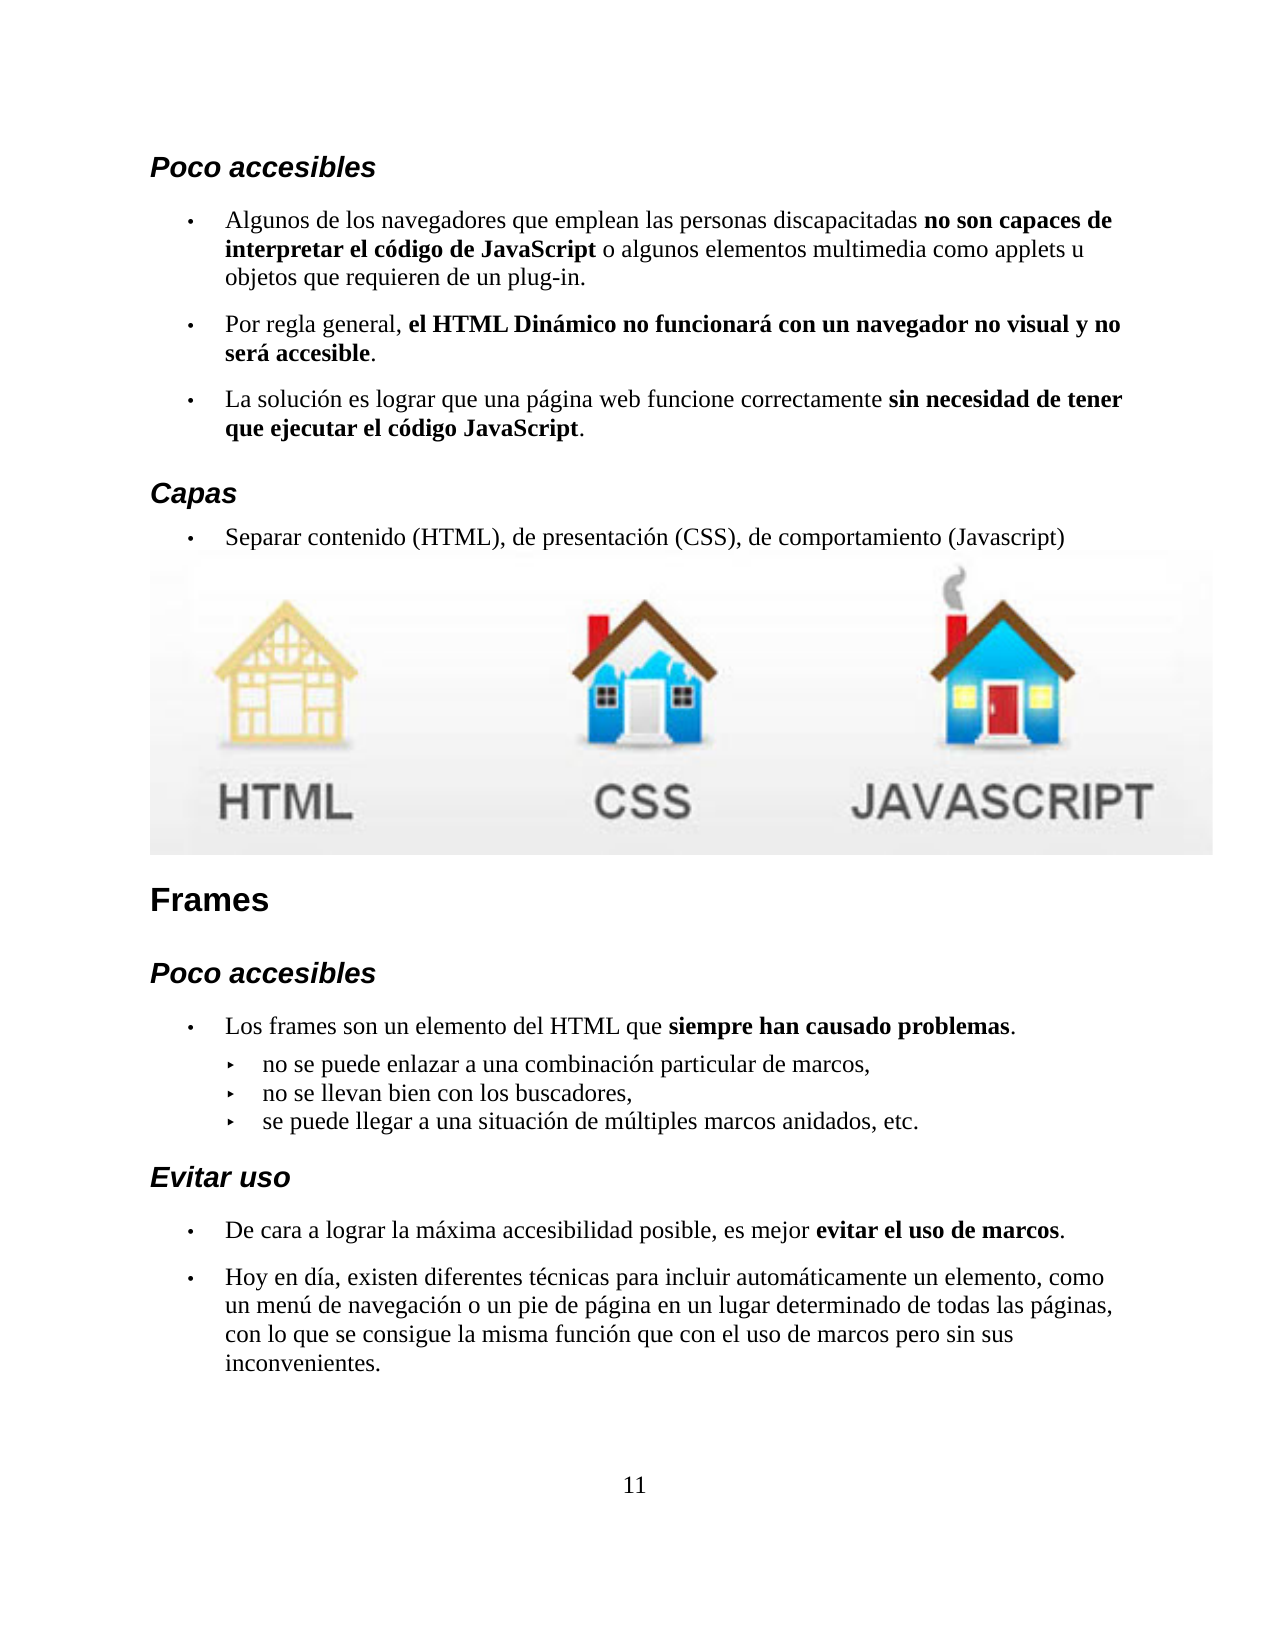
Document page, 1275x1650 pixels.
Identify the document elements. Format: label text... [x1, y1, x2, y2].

subtitle Poco accesibles [150, 150, 1125, 183]
list Hoy en día, existen diferentes técnicas para incluir automáticamente un elemento, como un menú de navegación o un pie de página en un lugar determinado de todas las páginas, con lo que se consigue la misma función que con el uso de marcos pero sin sus inconvenientes. [187, 1262, 1125, 1377]
list La solución es lograr que una página web funcione correctamente sin necesidad de tener que ejecutar el código JavaScript. [187, 384, 1125, 442]
list Separar contenido (HTML), de presentación (CSS), de comportamiento (Javascript) [187, 522, 1125, 550]
subtitle Poco accesibles [150, 956, 1125, 990]
list De cara a lograr la máxima accesibilidad posible, es mejor evitar el uso de marcos. [187, 1215, 1125, 1244]
picture [150, 550, 1213, 855]
list Por regla general, el HTML Dinámico no funcionará con un navegador no visual y no será accesible. [187, 309, 1125, 367]
list se puede llegar a una situación de múltiples marcos anidados, etc. [225, 1106, 1125, 1135]
list no se puede enlazar a una combinación particular de marcos, [225, 1049, 1125, 1078]
subtitle Capas [150, 476, 1125, 509]
subtitle Frames [150, 880, 1125, 919]
list Los frames son un elemento del HTML que siempre han causado problemas. [187, 1011, 1125, 1040]
list no se llevan bien con los buscadores, [225, 1078, 1125, 1106]
subtitle Evitar uso [150, 1160, 1125, 1194]
list Algunos de los navegadores que emplean las personas discapacitadas no son capaces de interpretar el código de JavaScript o algunos elementos multimedia como applets u objetos que requieren de un plug-in. [187, 205, 1125, 291]
